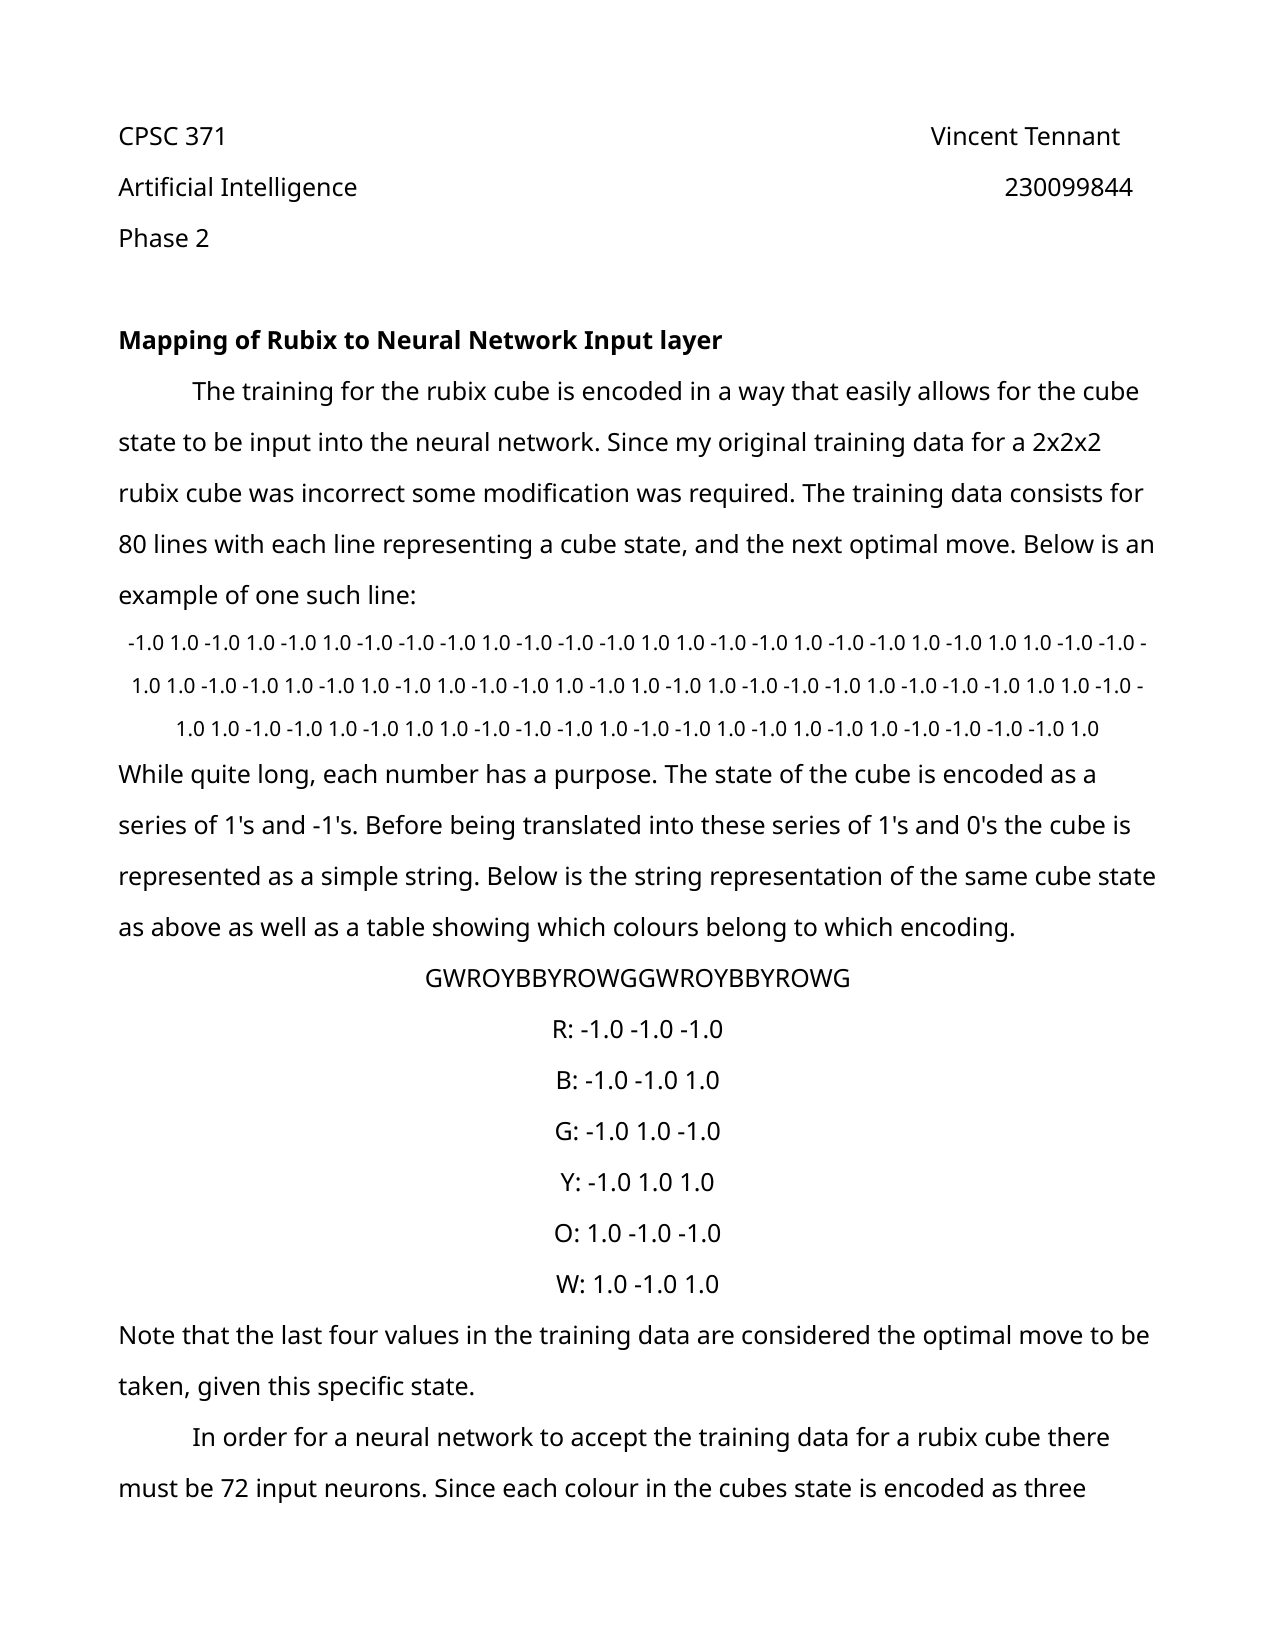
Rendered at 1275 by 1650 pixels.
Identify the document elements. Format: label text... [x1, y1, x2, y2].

text -1.0 1.0 -1.0 1.0 -1.0 1.0 -1.0 -1.0 -1.0 1.0 -1.0 -1.0 -1.0 1.0 1.0 -1.0 -1.0 1.0 -1.0 -1.0 1.0 -1.0 1.0 1.0 -1.0 -1.0 -1.0 1.0 -1.0 -1.0 1.0 -1.0 1.0 -1.0 1.0 -1.0 -1.0 1.0 -1.0 1.0 -1.0 1.0 -1.0 -1.0 -1.0 1.0 -1.0 -1.0 -1.0 1.0 1.0 -1.0 -1.0 1.0 -1.0 -1.0 1.0 -1.0 1.0 1.0 -1.0 -1.0 -1.0 1.0 -1.0 -1.0 1.0 -1.0 1.0 -1.0 1.0 -1.0 -1.0 -1.0 -1.0 1.0 [118, 628, 1157, 742]
text CPSC 371 Vincent Tennant [118, 118, 1157, 152]
text Mapping of Rubix to Neural Network Input layer [118, 322, 1157, 356]
text In order for a neural network to accept the training data for a rubix cube there must be 72 input neurons. Since each colour in the cubes state is encoded as three [118, 1420, 1157, 1505]
text Y: -1.0 1.0 1.0 [118, 1165, 1157, 1199]
text Artificial Intelligence 230099844 [118, 169, 1157, 203]
text While quite long, each number has a purpose. The state of the cube is encoded as a series of 1's and -1's. Before being translated into these series of 1's and 0's the cube is represented as a simple string. Below is the string representation of the same cube state as above as well as a table showing which colours belong to which encoding. [118, 756, 1157, 943]
text GWROYBBYROWGGWROYBBYROWG [118, 961, 1157, 994]
text G: -1.0 1.0 -1.0 [118, 1114, 1157, 1148]
text The training for the rubix cube is encoded in a way that easily allows for the cube state to be input into the neural network. Since my original training data for a 2x2x2 rubix cube was incorrect some modification was required. The training data consists for 80 lines with each line representing a cube state, and the next optimal move. Below is an example of one such line: [118, 373, 1157, 612]
text Note that the last four values in the training data are considered the optimal move to be taken, given this specific state. [118, 1318, 1157, 1403]
text W: 1.0 -1.0 1.0 [118, 1267, 1157, 1301]
text Phase 2 [118, 220, 1157, 254]
text O: 1.0 -1.0 -1.0 [118, 1216, 1157, 1250]
text R: -1.0 -1.0 -1.0 [118, 1012, 1157, 1046]
text B: -1.0 -1.0 1.0 [118, 1063, 1157, 1097]
